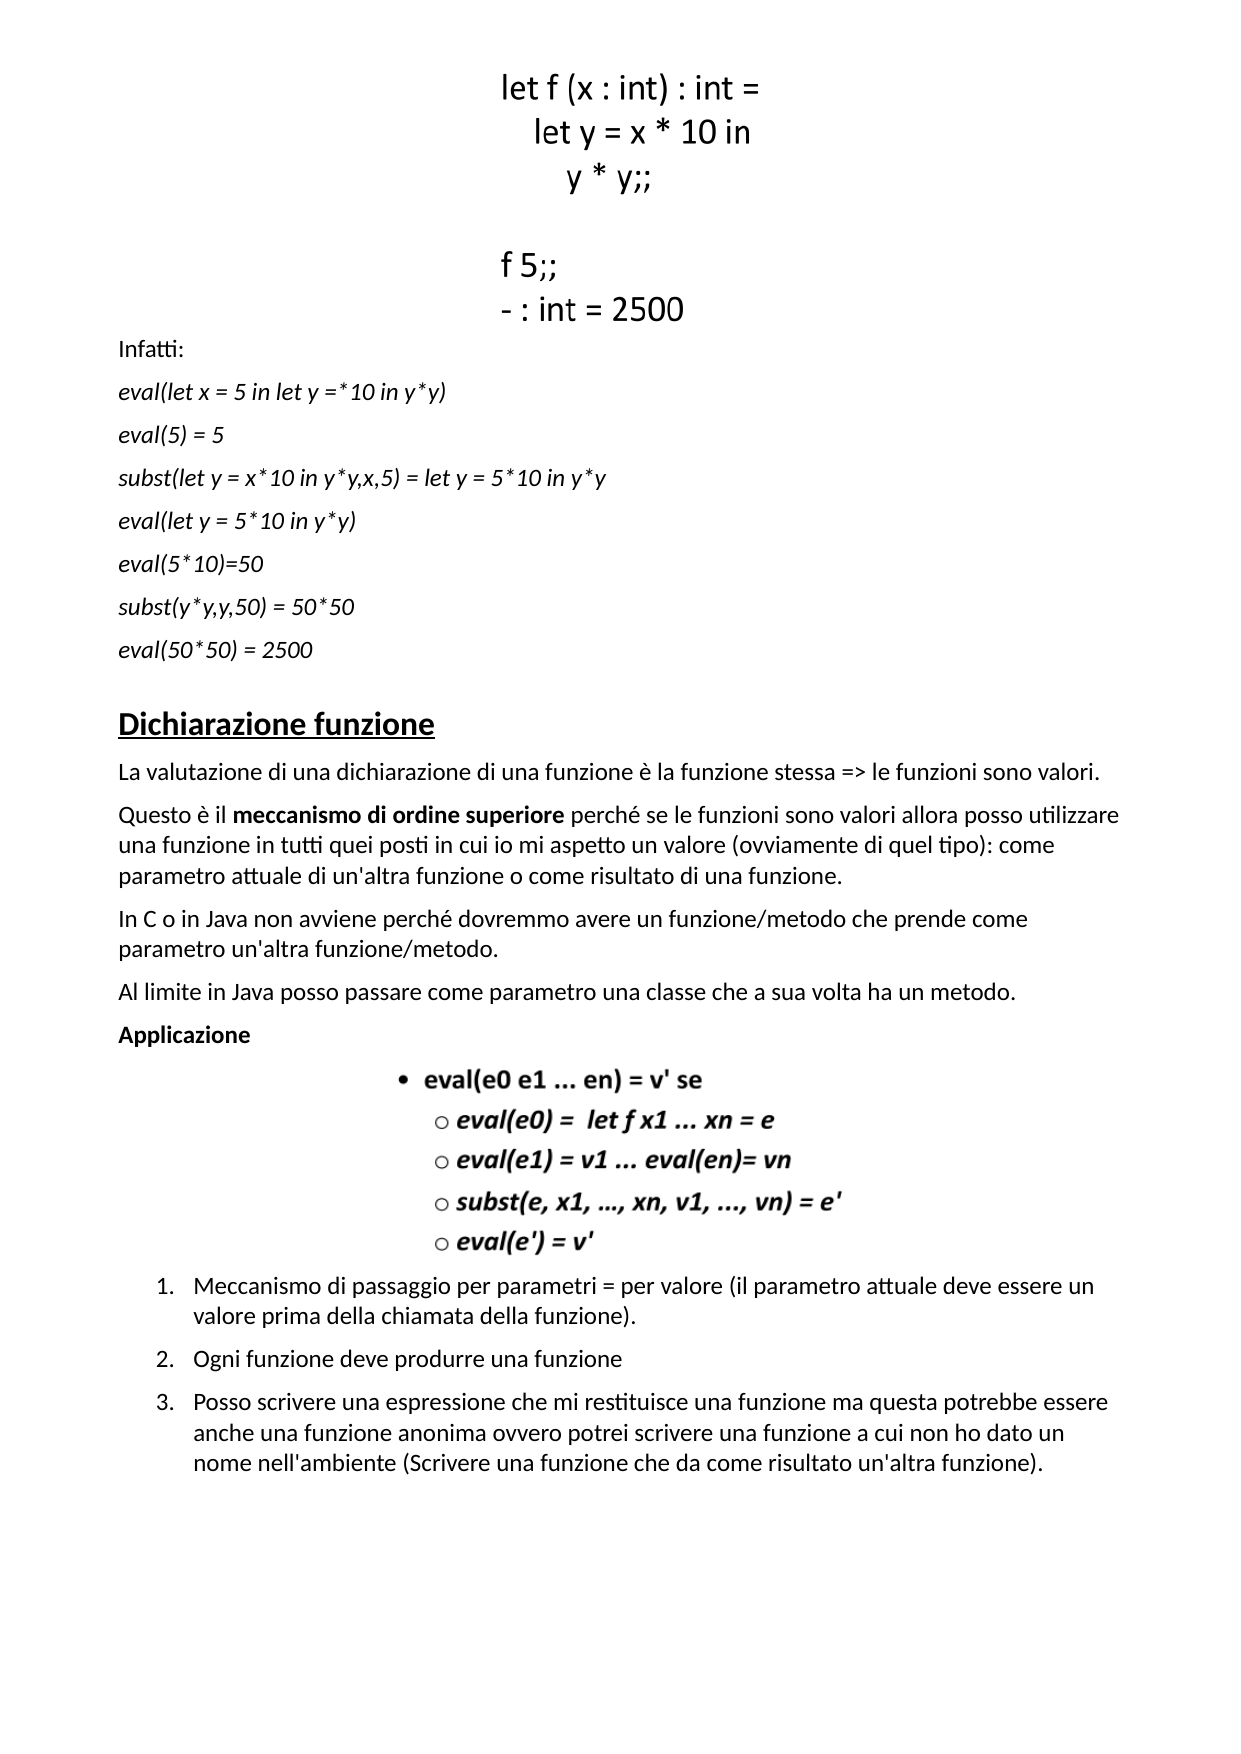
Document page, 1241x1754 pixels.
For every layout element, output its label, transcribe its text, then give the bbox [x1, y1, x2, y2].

text eval(let x = 5 in let y =*10 in y*y) [118, 376, 1122, 407]
list Meccanismo di passaggio per parametri = per valore (il parametro attuale deve essere un valore prima della chiamata della funzione). [156, 1062, 1122, 1331]
text In C o in Java non avviene perché dovremmo avere un funzione/metodo che prende come parametro un'altra funzione/metodo. [118, 903, 1122, 964]
text Infatti: [118, 62, 1122, 364]
text Questo è il meccanismo di ordine superiore perché se le funzioni sono valori allora posso utilizzare una funzione in tutti quei posti in cui io mi aspetto un valore (ovviamente di quel tipo): come parametro attuale di un'altra funzione o come risultato di una funzione. [118, 799, 1122, 890]
text eval(5*10)=50 [118, 548, 1122, 579]
list Ogni funzione deve produrre una funzione [156, 1343, 1122, 1374]
picture [470, 62, 770, 334]
picture [387, 1062, 853, 1270]
text Al limite in Java posso passare come parametro una classe che a sua volta ha un metodo. [118, 976, 1122, 1007]
text subst(let y = x*10 in y*y,x,5) = let y = 5*10 in y*y [118, 462, 1122, 493]
subtitle Dichiarazione funzione [118, 702, 1122, 743]
text subst(y*y,y,50) = 50*50 [118, 591, 1122, 622]
text eval(let y = 5*10 in y*y) [118, 505, 1122, 536]
list Posso scrivere una espressione che mi restituisce una funzione ma questa potrebbe essere anche una funzione anonima ovvero potrei scrivere una funzione a cui non ho dato un nome nell'ambiente (Scrivere una funzione che da come risultato un'altra funzione). [156, 1387, 1122, 1478]
text eval(50*50) = 2500 [118, 634, 1122, 665]
text Applicazione [118, 1019, 1122, 1050]
text La valutazione di una dichiarazione di una funzione è la funzione stessa => le funzioni sono valori. [118, 756, 1122, 786]
text eval(5) = 5 [118, 419, 1122, 450]
